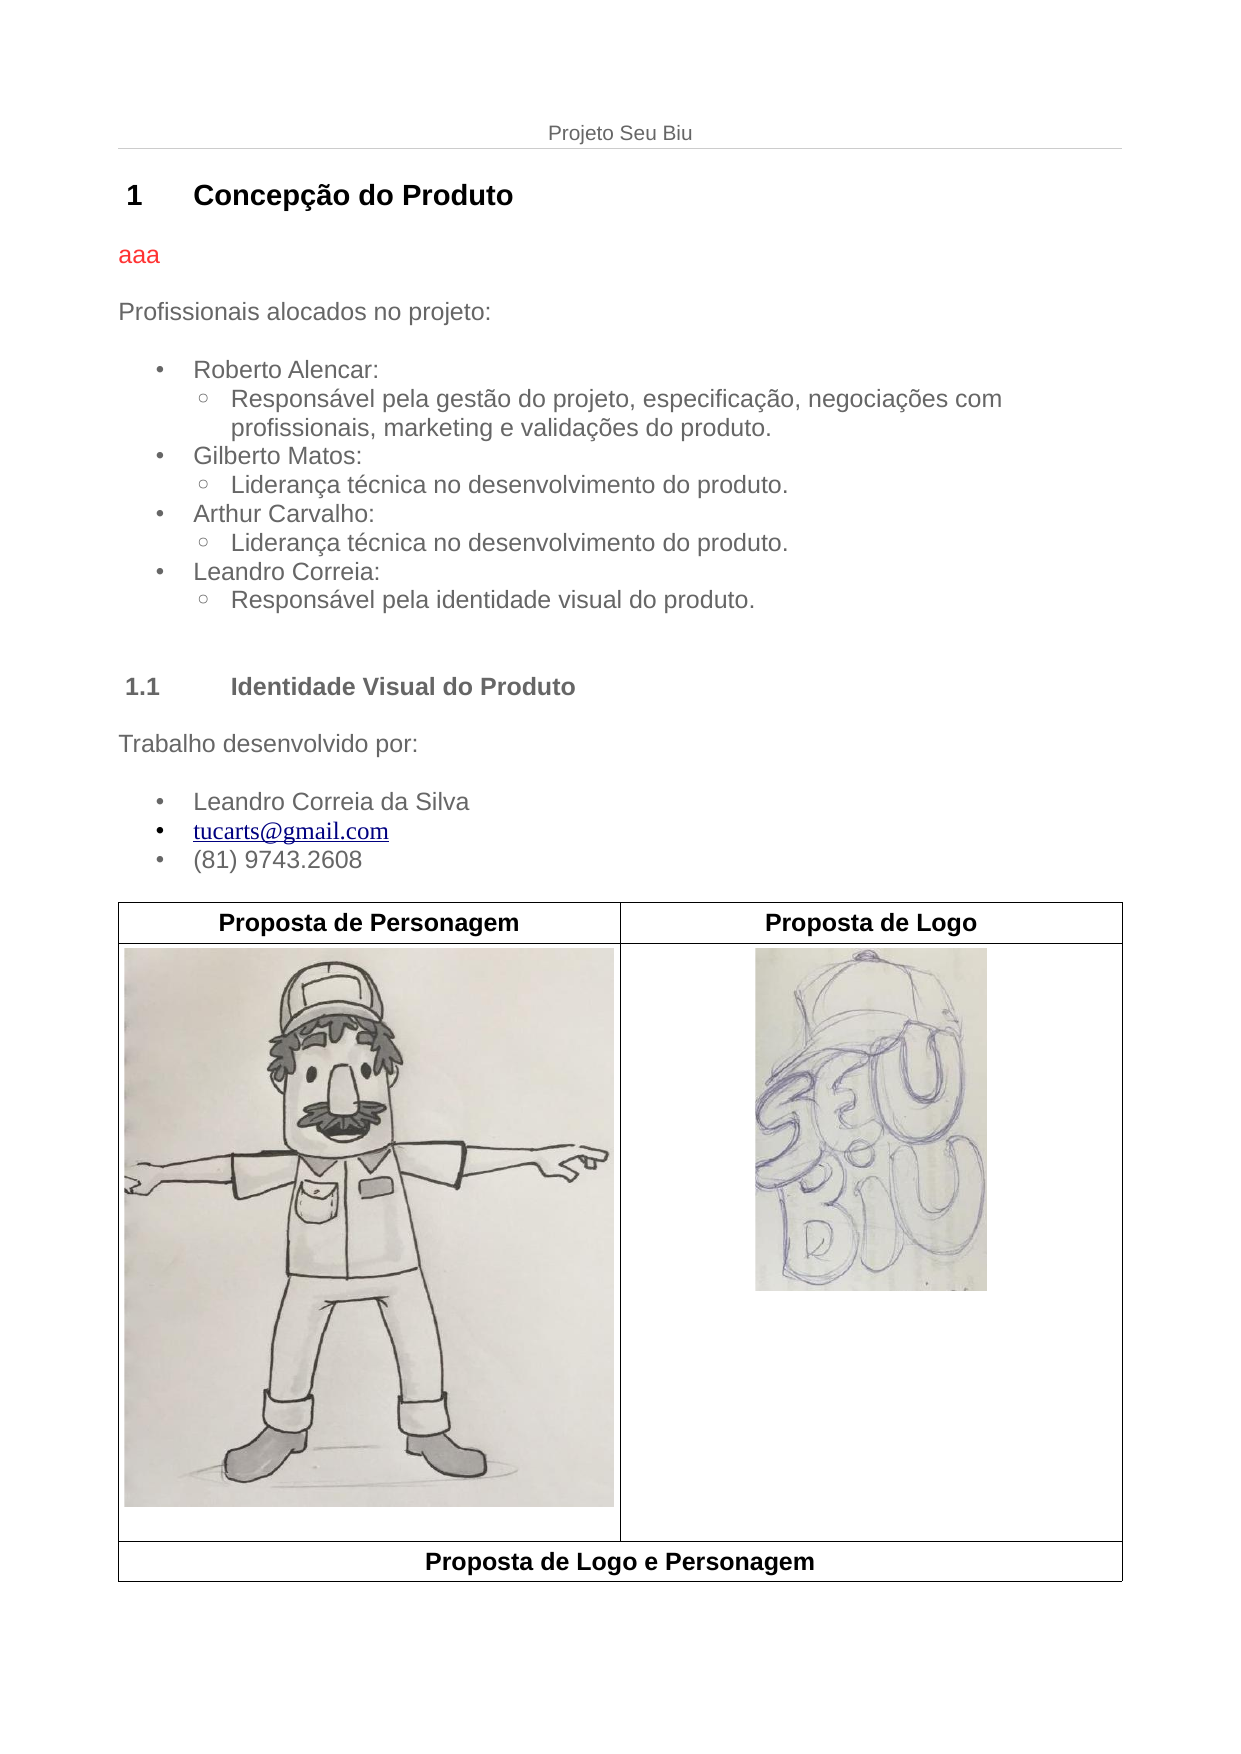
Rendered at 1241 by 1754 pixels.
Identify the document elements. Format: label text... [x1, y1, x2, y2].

text Trabalho desenvolvido por: [118, 729, 1122, 758]
table_cell [119, 944, 620, 1541]
picture [755, 948, 987, 1291]
table_cell Proposta de Logo e Personagem [119, 1542, 1122, 1581]
list (81) 9743.2608 [156, 844, 1122, 873]
list Responsável pela gestão do projeto, especificação, negociações com profissionais, marketing e validações do produto. [193, 384, 1122, 441]
list Gilberto Matos: [156, 441, 1122, 470]
list Liderança técnica no desenvolvimento do produto. [193, 528, 1122, 557]
list Arthur Carvalho: [156, 499, 1122, 528]
list Leandro Correia: [156, 557, 1122, 586]
text Profissionais alocados no projeto: [118, 297, 1122, 326]
list Liderança técnica no desenvolvimento do produto. [193, 470, 1122, 499]
list tucarts@gmail.com [156, 816, 1122, 844]
list Concepção do Produto [118, 177, 1122, 211]
table_header Proposta de Logo [621, 903, 1122, 942]
text aaa [118, 240, 1122, 268]
list Roberto Alencar: [156, 355, 1122, 384]
list Identidade Visual do Produto [118, 672, 1122, 701]
table_header Proposta de Personagem [119, 903, 620, 942]
list Leandro Correia da Silva [156, 787, 1122, 816]
table_cell [621, 944, 1122, 1541]
list Responsável pela identidade visual do produto. [193, 586, 1122, 614]
picture [124, 948, 614, 1507]
